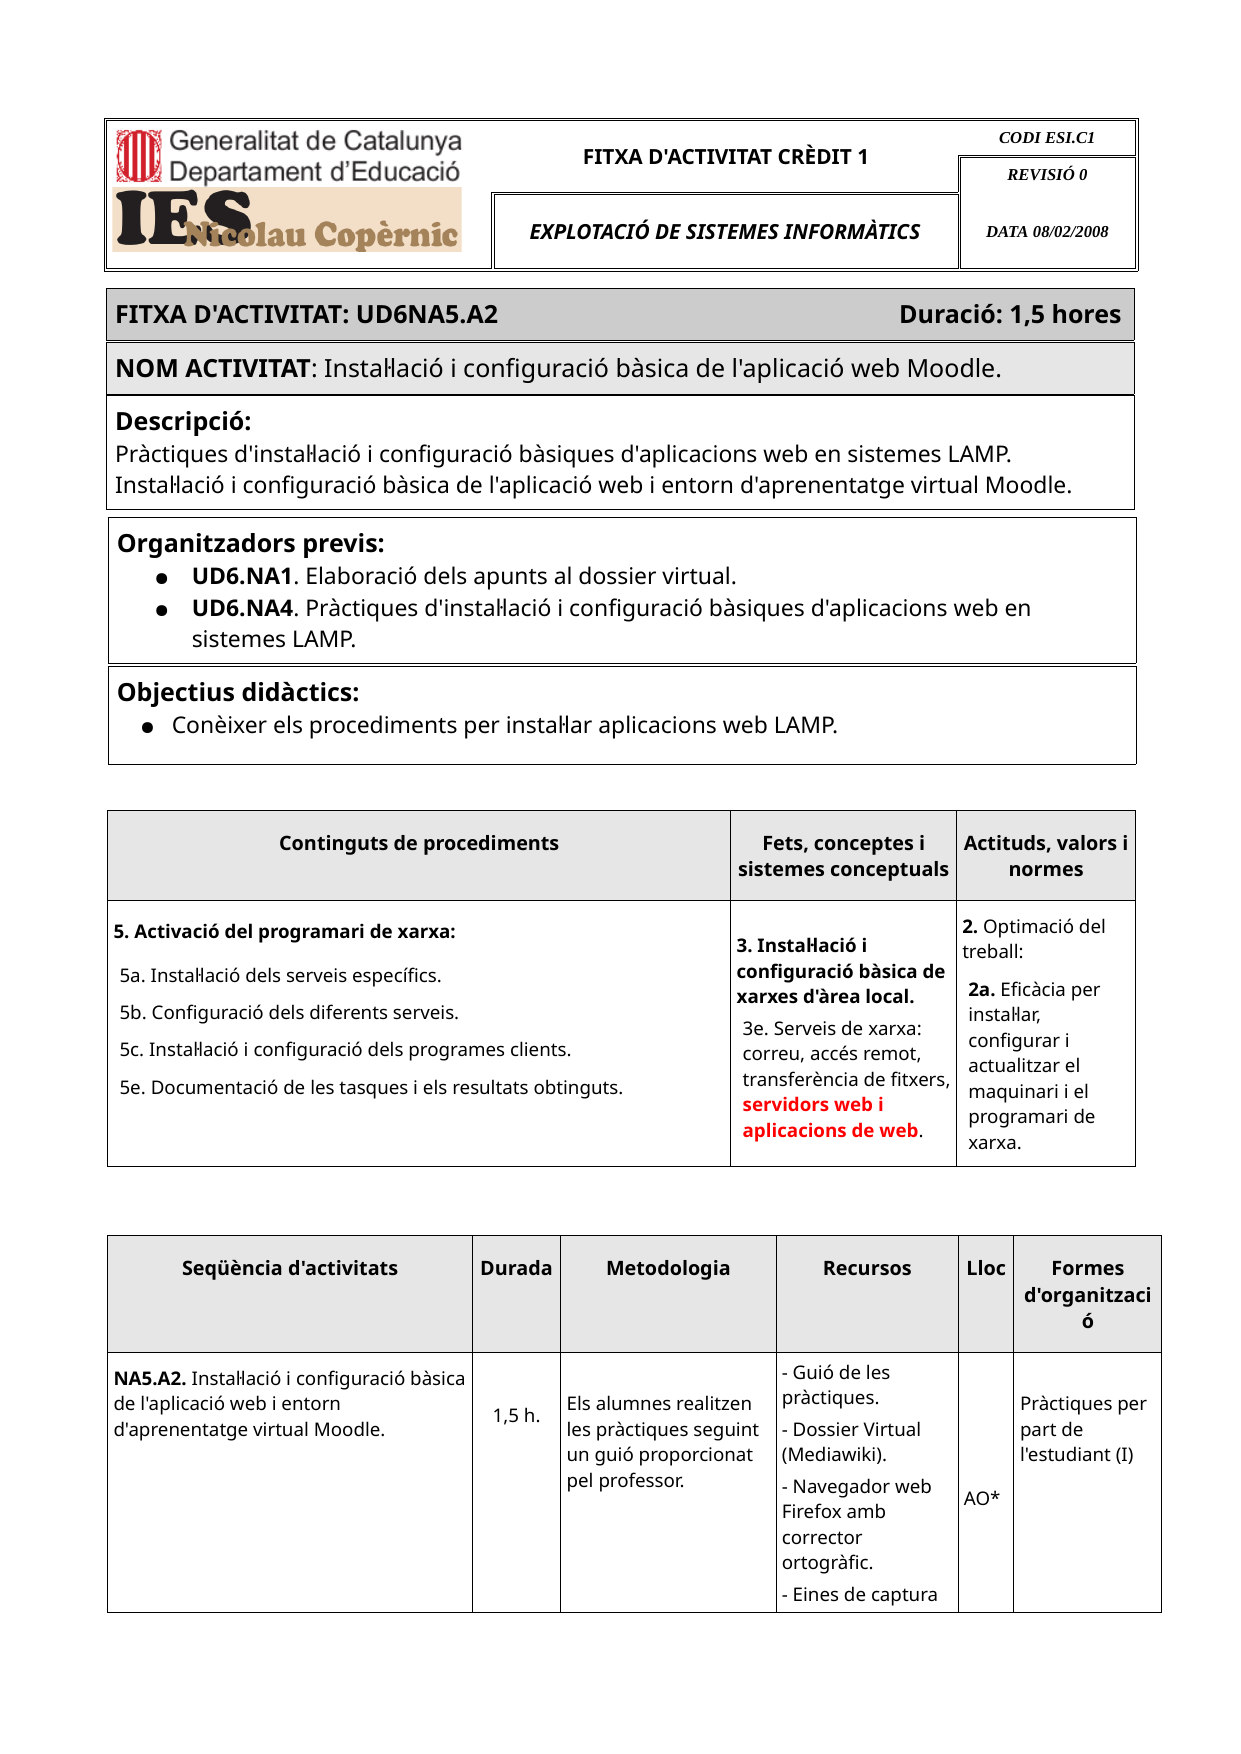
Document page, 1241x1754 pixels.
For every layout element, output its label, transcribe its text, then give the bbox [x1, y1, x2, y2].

text NOM ACTIVITAT: Instal·lació i configuració bàsica de l'aplicació web Moodle. [115, 351, 1125, 385]
table_cell REVISIÓ 0 [961, 158, 1135, 192]
table_cell AO* [959, 1353, 1013, 1612]
text Objectius didàctics: [117, 675, 1127, 709]
table_header Continguts de procediments [108, 811, 730, 900]
table_header [107, 121, 492, 268]
table_header Fets, conceptes i sistemes conceptuals [731, 811, 956, 900]
table_cell DATA 08/02/2008 [961, 192, 1135, 268]
picture [112, 124, 466, 252]
table_header Recursos [777, 1236, 958, 1352]
table_cell Els alumnes realitzen les pràctiques seguint un guió proporcionat pel professor. [561, 1353, 776, 1612]
text Organitzadors previs: [117, 526, 1127, 560]
table_header CODI ESI.C1 [959, 121, 1135, 155]
text Pràctiques d'instal·lació i configuració bàsiques d'aplicacions web en sistemes LAMP. Instal·lació i configuració bàsica de l'aplicació web i entorn d'aprenentatge virtual Moodle. [115, 438, 1125, 501]
list UD6.NA4. Pràctiques d'instal·lació i configuració bàsiques d'aplicacions web en sistemes LAMP. [154, 591, 1127, 654]
table_cell Pràctiques per part de l'estudiant (I) [1014, 1353, 1161, 1612]
list Conèixer els procediments per instal·lar aplicacions web LAMP. [140, 709, 1127, 740]
text Descripció: [115, 404, 1125, 438]
table_header Durada [473, 1236, 560, 1352]
table_header Actituds, valors i normes [957, 811, 1135, 900]
table_cell - Guió de les pràctiques. - Dossier Virtual (Mediawiki). - Navegador web Firefox amb corrector ortogràfic. - Eines de captura [777, 1353, 958, 1612]
table_cell 1,5 h. [473, 1353, 560, 1612]
table_header Lloc [959, 1236, 1013, 1352]
table_header Formes d'organització [1014, 1236, 1161, 1352]
table_header Seqüència d'activitats [108, 1236, 472, 1352]
table_cell EXPLOTACIÓ DE SISTEMES INFORMÀTICS [495, 195, 958, 268]
table_header FITXA D'ACTIVITAT CRÈDIT 1 [493, 121, 959, 192]
table_header Metodologia [561, 1236, 776, 1352]
table_cell 3. Instal·lació i configuració bàsica de xarxes d'àrea local. 3e. Serveis de xarxa: correu, accés remot, transferència de fitxers, servidors web i aplicacions de web. [731, 901, 956, 1166]
table_cell 5. Activació del programari de xarxa: 5a. Instal·lació dels serveis específics. 5b. Configuració dels diferents serveis. 5c. Instal·lació i configuració dels programes clients. 5e. Documentació de les tasques i els resultats obtinguts. [108, 901, 730, 1166]
table_cell NA5.A2. Instal·lació i configuració bàsica de l'aplicació web i entorn d'aprenentatge virtual Moodle. [108, 1353, 472, 1612]
list UD6.NA1. Elaboració dels apunts al dossier virtual. [154, 560, 1127, 591]
text FITXA D'ACTIVITAT: UD6NA5.A2 Duració: 1,5 hores [115, 297, 1125, 331]
table_cell 2. Optimació del treball: 2a. Eficàcia per instal·lar, configurar i actualitzar el maquinari i el programari de xarxa. [957, 901, 1135, 1166]
